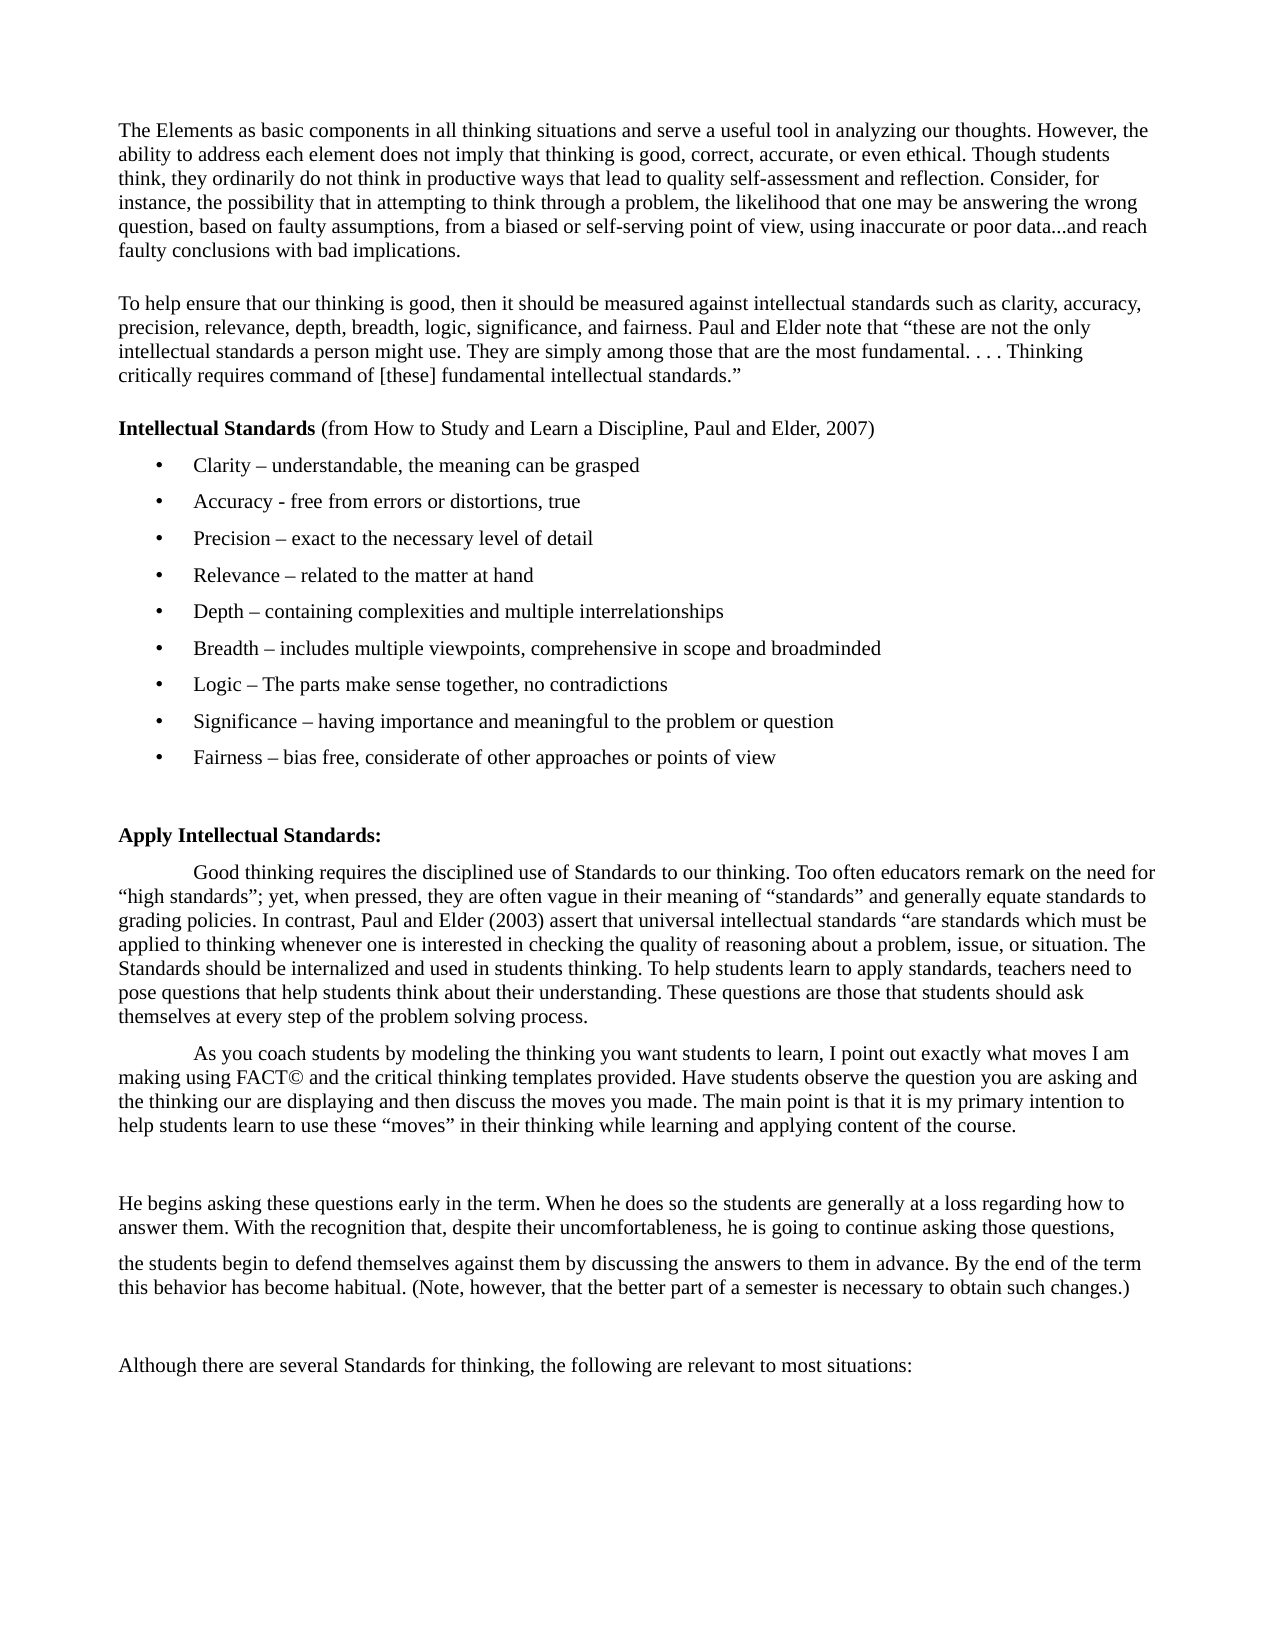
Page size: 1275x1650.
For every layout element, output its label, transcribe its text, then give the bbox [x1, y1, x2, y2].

text He begins asking these questions early in the term. When he does so the students are generally at a loss regarding how to answer them. With the recognition that, despite their uncomfortableness, he is going to continue asking those questions, [118, 1191, 1157, 1239]
list Accuracy - free from errors or distortions, true [156, 489, 1157, 513]
list Logic – The parts make sense together, no contradictions [156, 672, 1157, 696]
text Apply Intellectual Standards: [118, 823, 1157, 847]
text Good thinking requires the disciplined use of Standards to our thinking. Too often educators remark on the need for “high standards”; yet, when pressed, they are often vague in their meaning of “standards” and generally equate standards to grading policies. In contrast, Paul and Elder (2003) assert that universal intellectual standards “are standards which must be applied to thinking whenever one is interested in checking the quality of reasoning about a problem, issue, or situation. The Standards should be internalized and used in students thinking. To help students learn to apply standards, teachers need to pose questions that help students think about their understanding. These questions are those that students should ask themselves at every step of the problem solving process. [118, 860, 1157, 1028]
list Depth – containing complexities and multiple interrelationships [156, 599, 1157, 623]
text As you coach students by modeling the thinking you want students to learn, I point out exactly what moves I am making using FACT© and the critical thinking templates provided. Have students observe the question you are asking and the thinking our are displaying and then discuss the moves you made. The main point is that it is my primary intention to help students learn to use these “moves” in their thinking while learning and applying content of the course. [118, 1041, 1157, 1137]
list Clarity – understandable, the meaning can be grasped [156, 453, 1157, 477]
text To help ensure that our thinking is good, then it should be measured against intellectual standards such as clarity, accuracy, precision, relevance, depth, breadth, logic, significance, and fairness. Paul and Elder note that “these are not the only intellectual standards a person might use. They are simply among those that are the most fundamental. . . . Thinking critically requires command of [these] fundamental intellectual standards.” [118, 291, 1157, 387]
list Relevance – related to the matter at hand [156, 562, 1157, 587]
text Intellectual Standards (from How to Study and Learn a Discipline, Paul and Elder, 2007) [118, 416, 1157, 440]
text the students begin to defend themselves against them by discussing the answers to them in advance. By the end of the term this behavior has become habitual. (Note, however, that the better part of a semester is necessary to obtain such changes.) [118, 1251, 1157, 1299]
text Although there are several Standards for thinking, the following are relevant to most situations: [118, 1353, 1157, 1377]
list Fairness – bias free, considerate of other approaches or points of view [156, 745, 1157, 769]
text The Elements as basic components in all thinking situations and serve a useful tool in analyzing our thoughts. However, the ability to address each element does not imply that thinking is good, correct, accurate, or even ethical. Though students think, they ordinarily do not think in productive ways that lead to quality self-assessment and reflection. Consider, for instance, the possibility that in attempting to think through a problem, the likelihood that one may be answering the wrong question, based on faulty assumptions, from a biased or self-serving point of view, using inaccurate or poor data...and reach faulty conclusions with bad implications. [118, 118, 1157, 262]
list Breadth – includes multiple viewpoints, comprehensive in scope and broadminded [156, 636, 1157, 660]
list Precision – exact to the necessary level of detail [156, 526, 1157, 550]
list Significance – having importance and meaningful to the problem or question [156, 709, 1157, 733]
